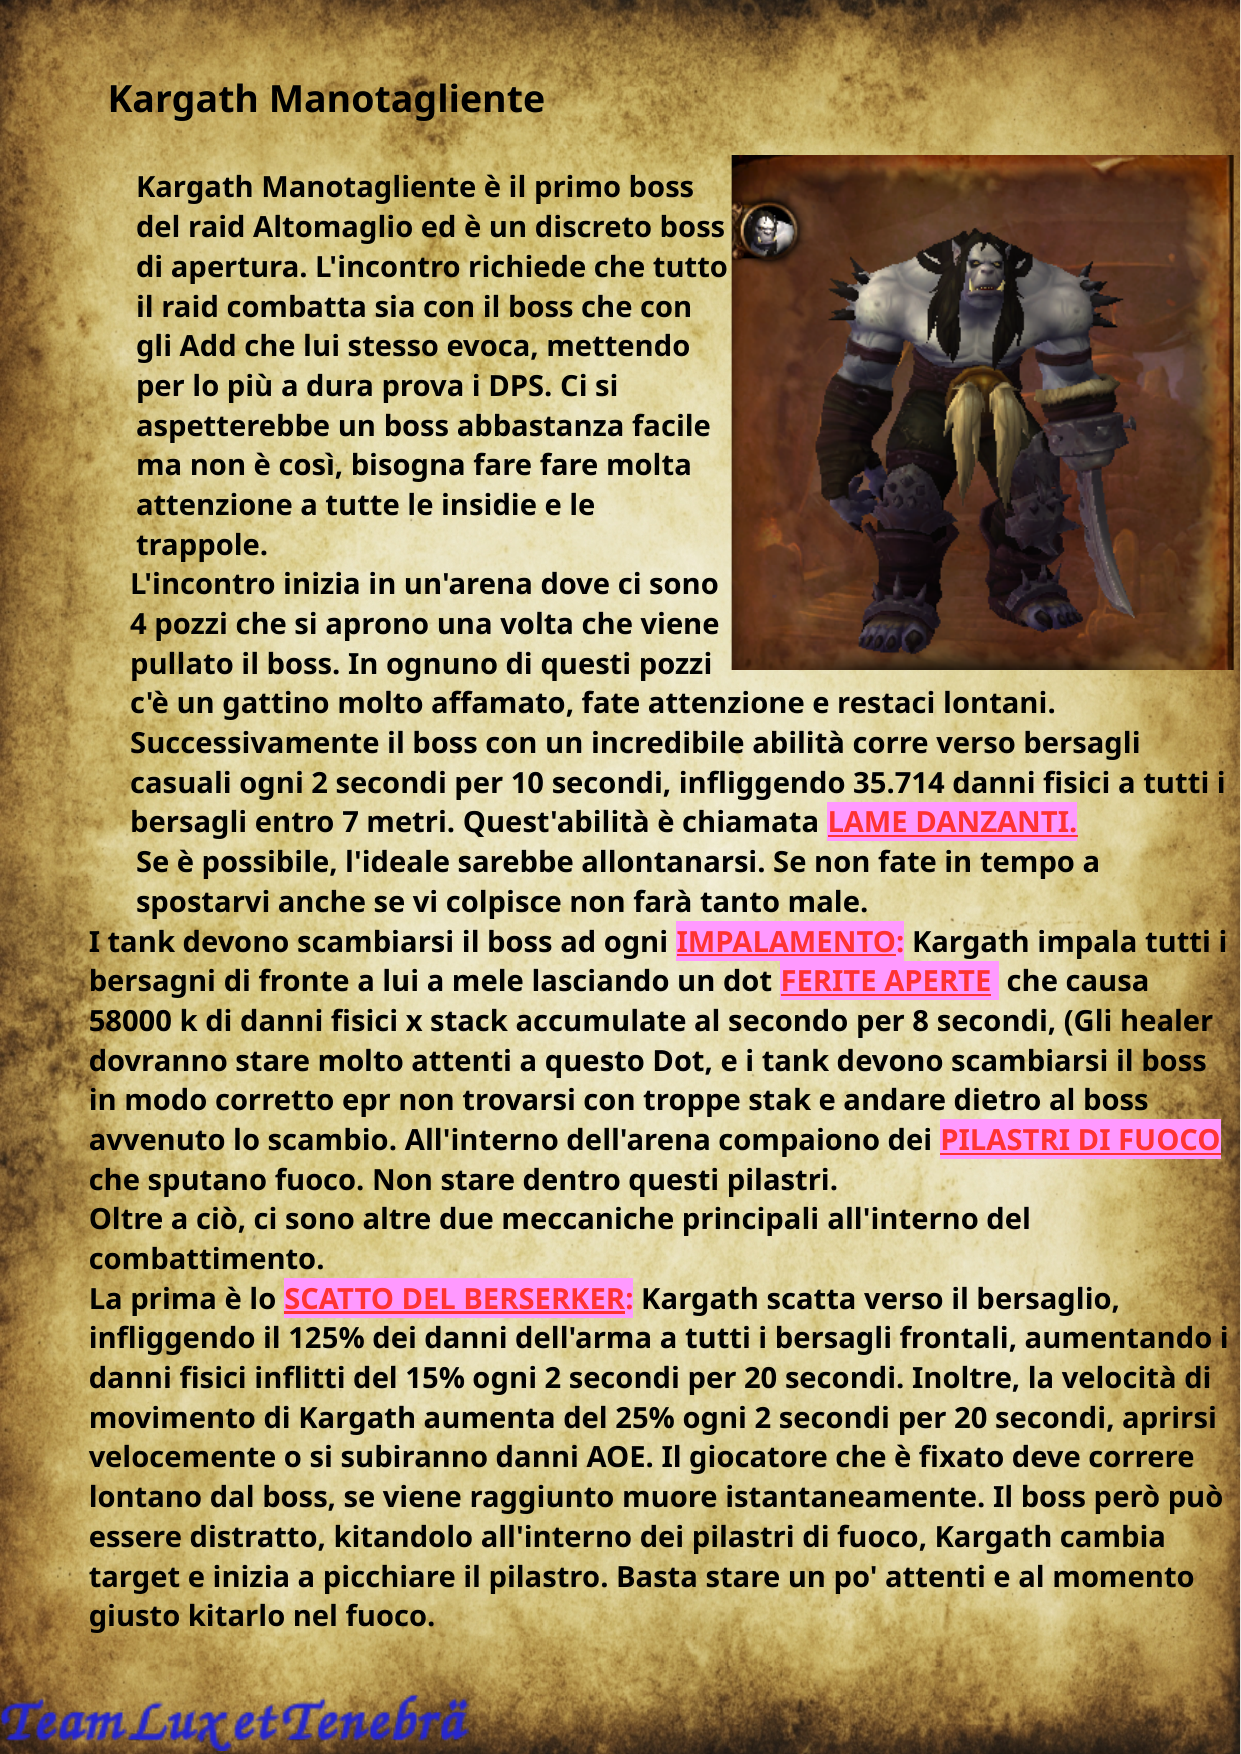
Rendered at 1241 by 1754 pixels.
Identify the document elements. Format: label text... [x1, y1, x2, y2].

text I tank devono scambiarsi il boss ad ogni IMPALAMENTO: Kargath impala tutti i bersagni di fronte a lui a mele lasciando un dot FERITE APERTE che causa 58000 k di danni fisici x stack accumulate al secondo per 8 secondi, (Gli healer dovranno stare molto attenti a questo Dot, e i tank devono scambiarsi il boss in modo corretto epr non trovarsi con troppe stak e andare dietro al boss avvenuto lo scambio. All'interno dell'arena compaiono dei PILASTRI DI FUOCO che sputano fuoco. Non stare dentro questi pilastri. [88, 921, 1240, 1199]
text L'incontro inizia in un'arena dove ci sono 4 pozzi che si aprono una volta che viene pullato il boss. In ognuno di questi pozzi c'è un gattino molto affamato, fate attenzione e restaci lontani. Successivamente il boss con un incredibile abilità corre verso bersagli casuali ogni 2 secondi per 10 secondi, infliggendo 35.714 danni fisici a tutti i bersagli entro 7 metri. Quest'abilità è chiamata LAME DANZANTI. [130, 564, 1240, 841]
text Se è possibile, l'ideale sarebbe allontanarsi. Se non fate in tempo a spostarvi anche se vi colpisce non farà tanto male. [136, 841, 1240, 921]
text La prima è lo SCATTO DEL BERSERKER: Kargath scatta verso il bersaglio, infliggendo il 125% dei danni dell'arma a tutti i bersagli frontali, aumentando i danni fisici inflitti del 15% ogni 2 secondi per 20 secondi. Inoltre, la velocità di movimento di Kargath aumenta del 25% ogni 2 secondi per 20 secondi, aprirsi velocemente o si subiranno danni AOE. Il giocatore che è fixato deve correre lontano dal boss, se viene raggiunto muore istantaneamente. Il boss però può essere distratto, kitandolo all'interno dei pilastri di fuoco, Kargath cambia target e inizia a picchiare il pilastro. Basta stare un po' attenti e al momento giusto kitarlo nel fuoco. [88, 1278, 1240, 1635]
text Kargath Manotagliente [94, 59, 1240, 127]
text Kargath Manotagliente è il primo boss del raid Altomaglio ed è un discreto boss di apertura. L'incontro richiede che tutto il raid combatta sia con il boss che con gli Add che lui stesso evoca, mettendo per lo più a dura prova i DPS. Ci si aspetterebbe un boss abbastanza facile ma non è così, bisogna fare fare molta attenzione a tutte le insidie e le trappole. [136, 167, 731, 564]
picture [0, 0, 1241, 1754]
text Oltre a ciò, ci sono altre due meccaniche principali all'interno del combattimento. [88, 1199, 1240, 1278]
